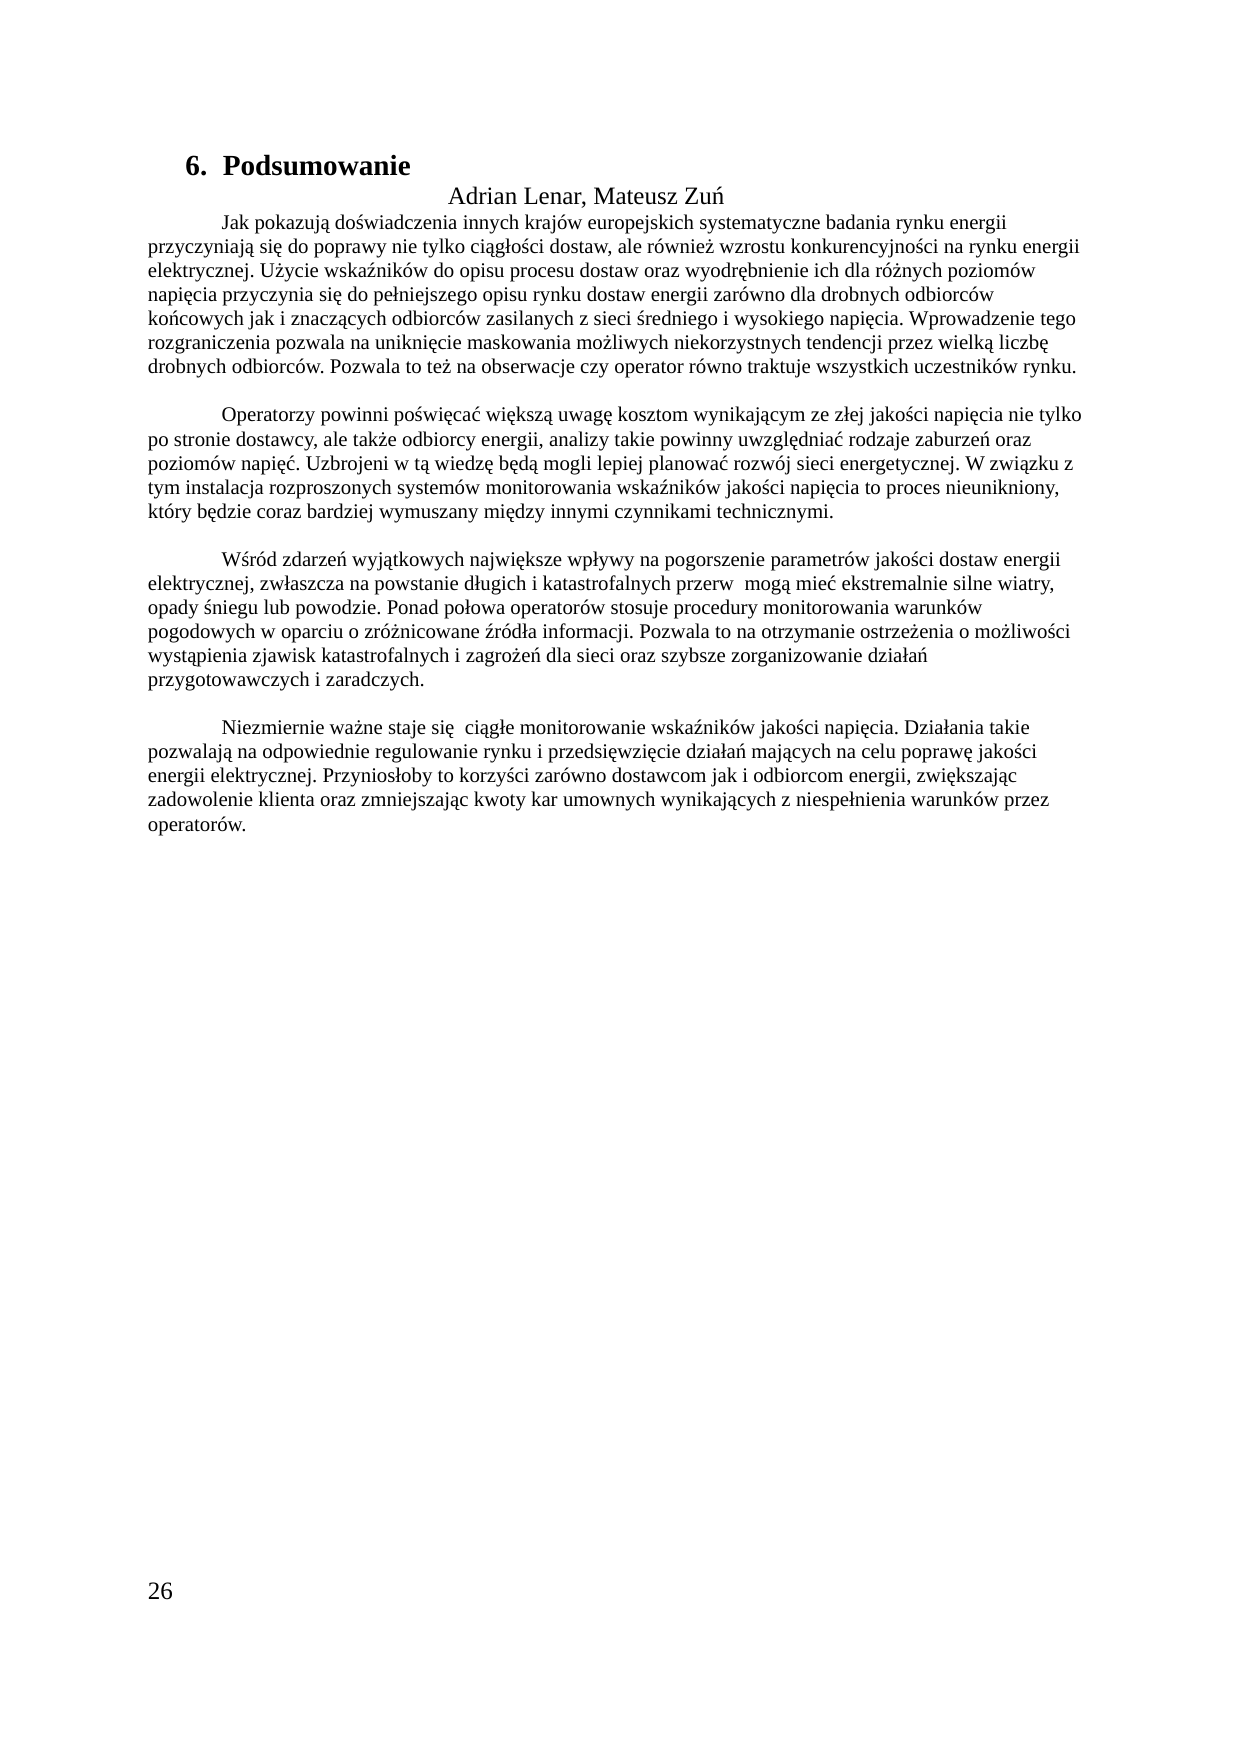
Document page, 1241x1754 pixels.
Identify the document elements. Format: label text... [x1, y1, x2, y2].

list Adrian Lenar, Mateusz Zuń [410, 181, 1093, 210]
text Operatorzy powinni poświęcać większą uwagę kosztom wynikającym ze złej jakości napięcia nie tylko po stronie dostawcy, ale także odbiorcy energii, analizy takie powinny uwzględniać rodzaje zaburzeń oraz poziomów napięć. Uzbrojeni w tą wiedzę będą mogli lepiej planować rozwój sieci energetycznej. W związku z tym instalacja rozproszonych systemów monitorowania wskaźników jakości napięcia to proces nieunikniony, który będzie coraz bardziej wymuszany między innymi czynnikami technicznymi. [148, 402, 1093, 523]
text Jak pokazują doświadczenia innych krajów europejskich systematyczne badania rynku energii przyczyniają się do poprawy nie tylko ciągłości dostaw, ale również wzrostu konkurencyjności na rynku energii elektrycznej. Użycie wskaźników do opisu procesu dostaw oraz wyodrębnienie ich dla różnych poziomów napięcia przyczynia się do pełniejszego opisu rynku dostaw energii zarówno dla drobnych odbiorców końcowych jak i znaczących odbiorców zasilanych z sieci średniego i wysokiego napięcia. Wprowadzenie tego rozgraniczenia pozwala na uniknięcie maskowania możliwych niekorzystnych tendencji przez wielką liczbę drobnych odbiorców. Pozwala to też na obserwacje czy operator równo traktuje wszystkich uczestników rynku. [148, 210, 1093, 378]
text Niezmiernie ważne staje się ciągłe monitorowanie wskaźników jakości napięcia. Działania takie pozwalają na odpowiednie regulowanie rynku i przedsięwzięcie działań mających na celu poprawę jakości energii elektrycznej. Przyniosłoby to korzyści zarówno dostawcom jak i odbiorcom energii, zwiększając zadowolenie klienta oraz zmniejszając kwoty kar umownych wynikających z niespełnienia warunków przez operatorów. [148, 715, 1093, 836]
list Podsumowanie [185, 148, 1093, 181]
text Wśród zdarzeń wyjątkowych największe wpływy na pogorszenie parametrów jakości dostaw energii elektrycznej, zwłaszcza na powstanie długich i katastrofalnych przerw mogą mieć ekstremalnie silne wiatry, opady śniegu lub powodzie. Ponad połowa operatorów stosuje procedury monitorowania warunków pogodowych w oparciu o zróżnicowane źródła informacji. Pozwala to na otrzymanie ostrzeżenia o możliwości wystąpienia zjawisk katastrofalnych i zagrożeń dla sieci oraz szybsze zorganizowanie działań przygotowawczych i zaradczych. [148, 547, 1093, 691]
